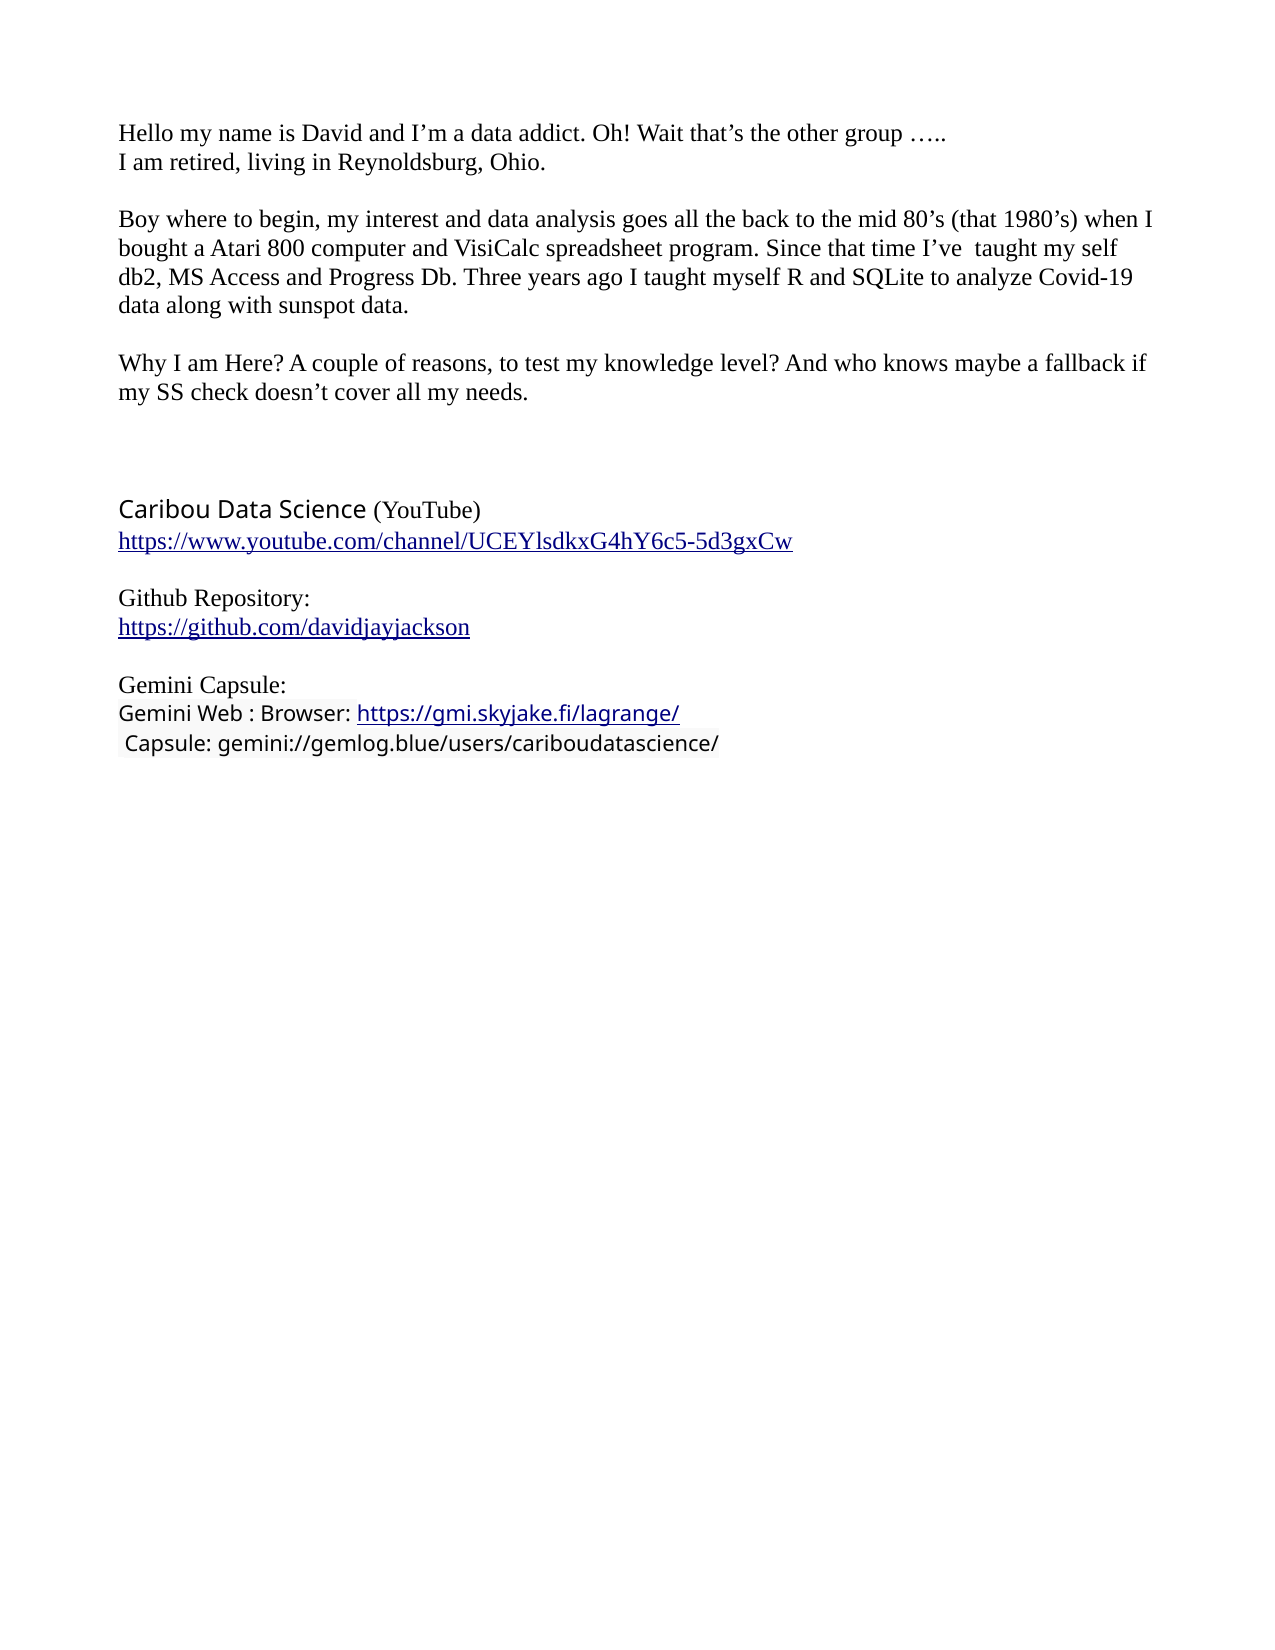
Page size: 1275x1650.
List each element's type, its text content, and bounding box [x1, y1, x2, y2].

text Hello my name is David and I’m a data addict. Oh! Wait that’s the other group ….. [118, 118, 1157, 147]
text Why I am Here? A couple of reasons, to test my knowledge level? And who knows maybe a fallback if my SS check doesn’t cover all my needs. [118, 348, 1157, 406]
text Github Repository: [118, 583, 1157, 612]
text ​ Capsule: gemini://gemlog.blue/users/cariboudatascience/ [118, 728, 1157, 758]
text Gemini Capsule: [118, 670, 1157, 698]
text I am retired, living in Reynoldsburg, Ohio. [118, 147, 1157, 176]
text https://github.com/davidjayjackson [118, 612, 1157, 641]
text Boy where to begin, my interest and data analysis goes all the back to the mid 80’s (that 1980’s) when I bought a Atari 800 computer and VisiCalc spreadsheet program. Since that time I’ve taught my self db2, MS Access and Progress Db. Three years ago I taught myself R and SQLite to analyze Covid-19 data along with sunspot data. [118, 204, 1157, 319]
text Gemini Web : Browser: https://gmi.skyjake.fi/lagrange/ [118, 698, 1157, 728]
text Caribou Data Science (YouTube) [118, 492, 1157, 526]
text https://www.youtube.com/channel/UCEYlsdkxG4hY6c5-5d3gxCw [118, 526, 1157, 555]
